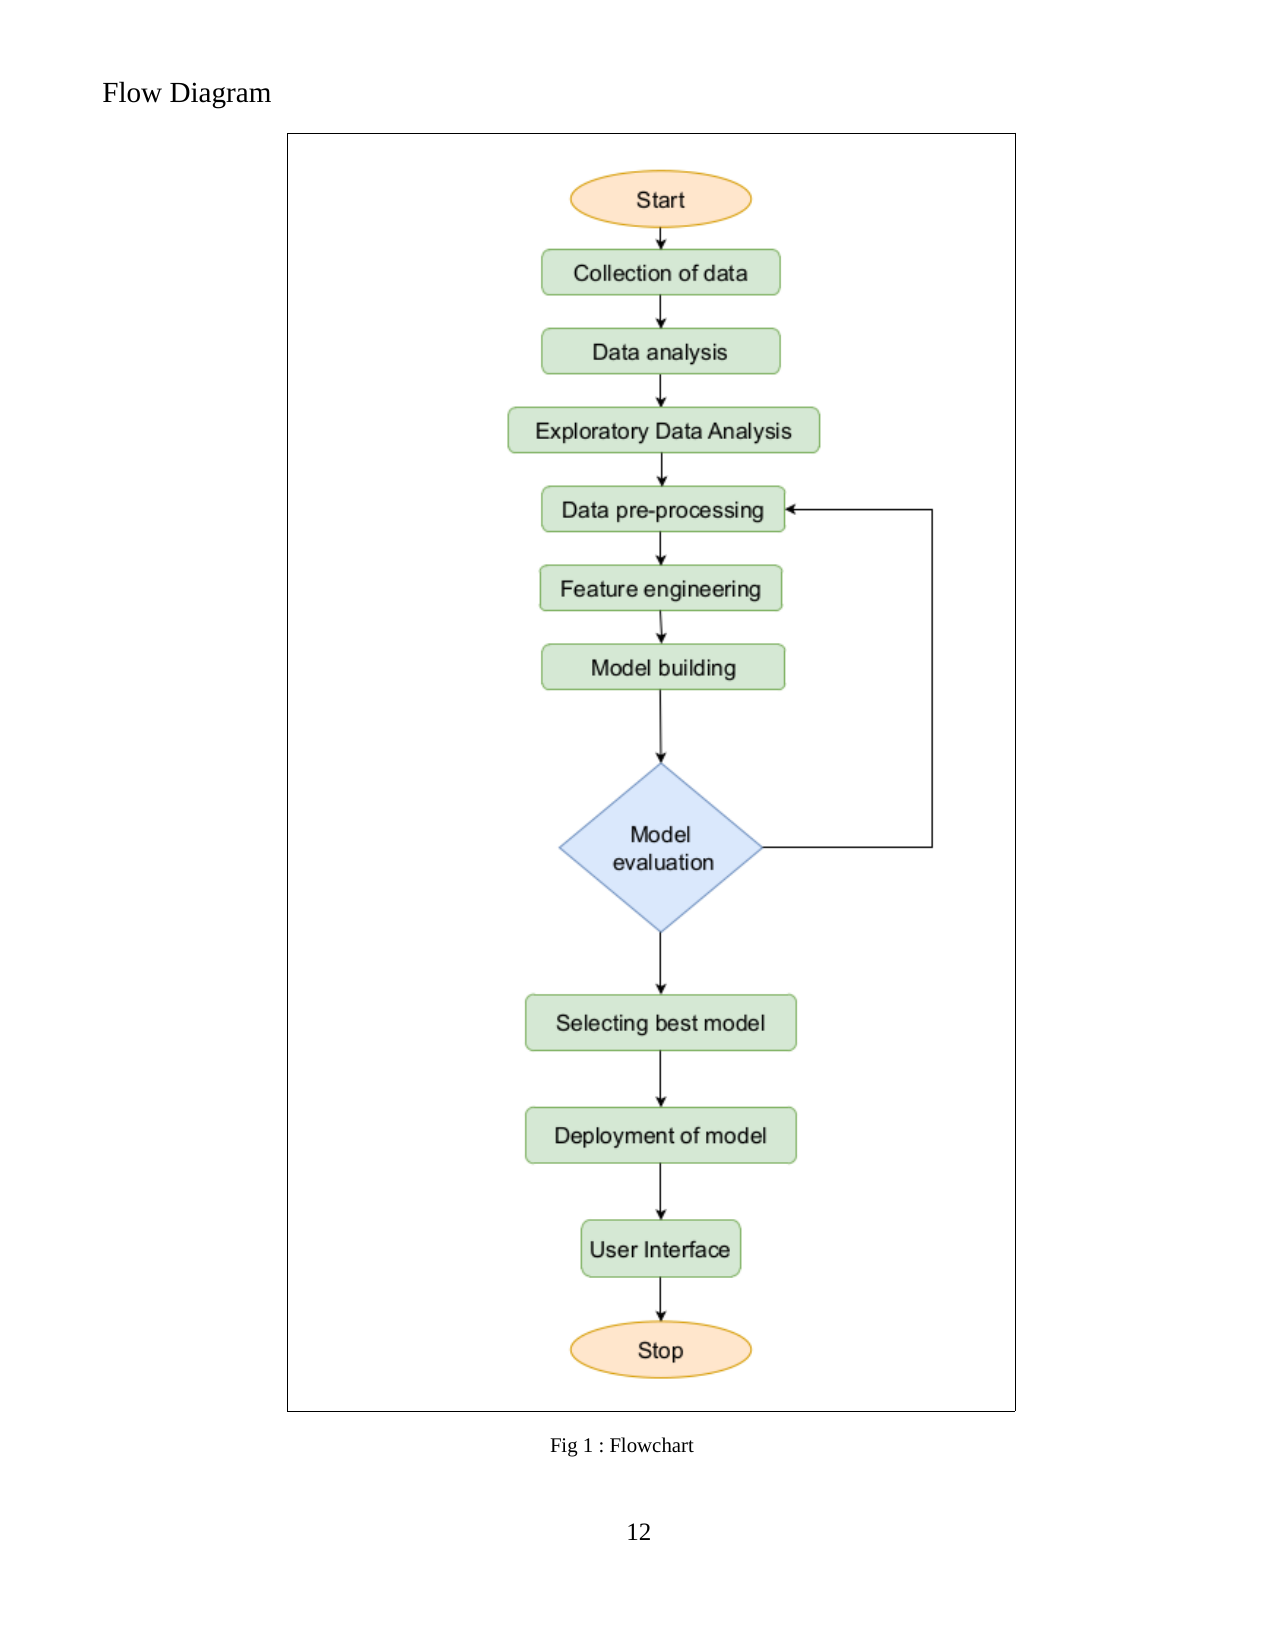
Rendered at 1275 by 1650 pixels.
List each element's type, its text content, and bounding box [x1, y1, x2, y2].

picture [288, 134, 1015, 1411]
text Flow Diagram [102, 75, 1175, 108]
text Fig 1 : Flowchart [102, 1425, 1175, 1458]
